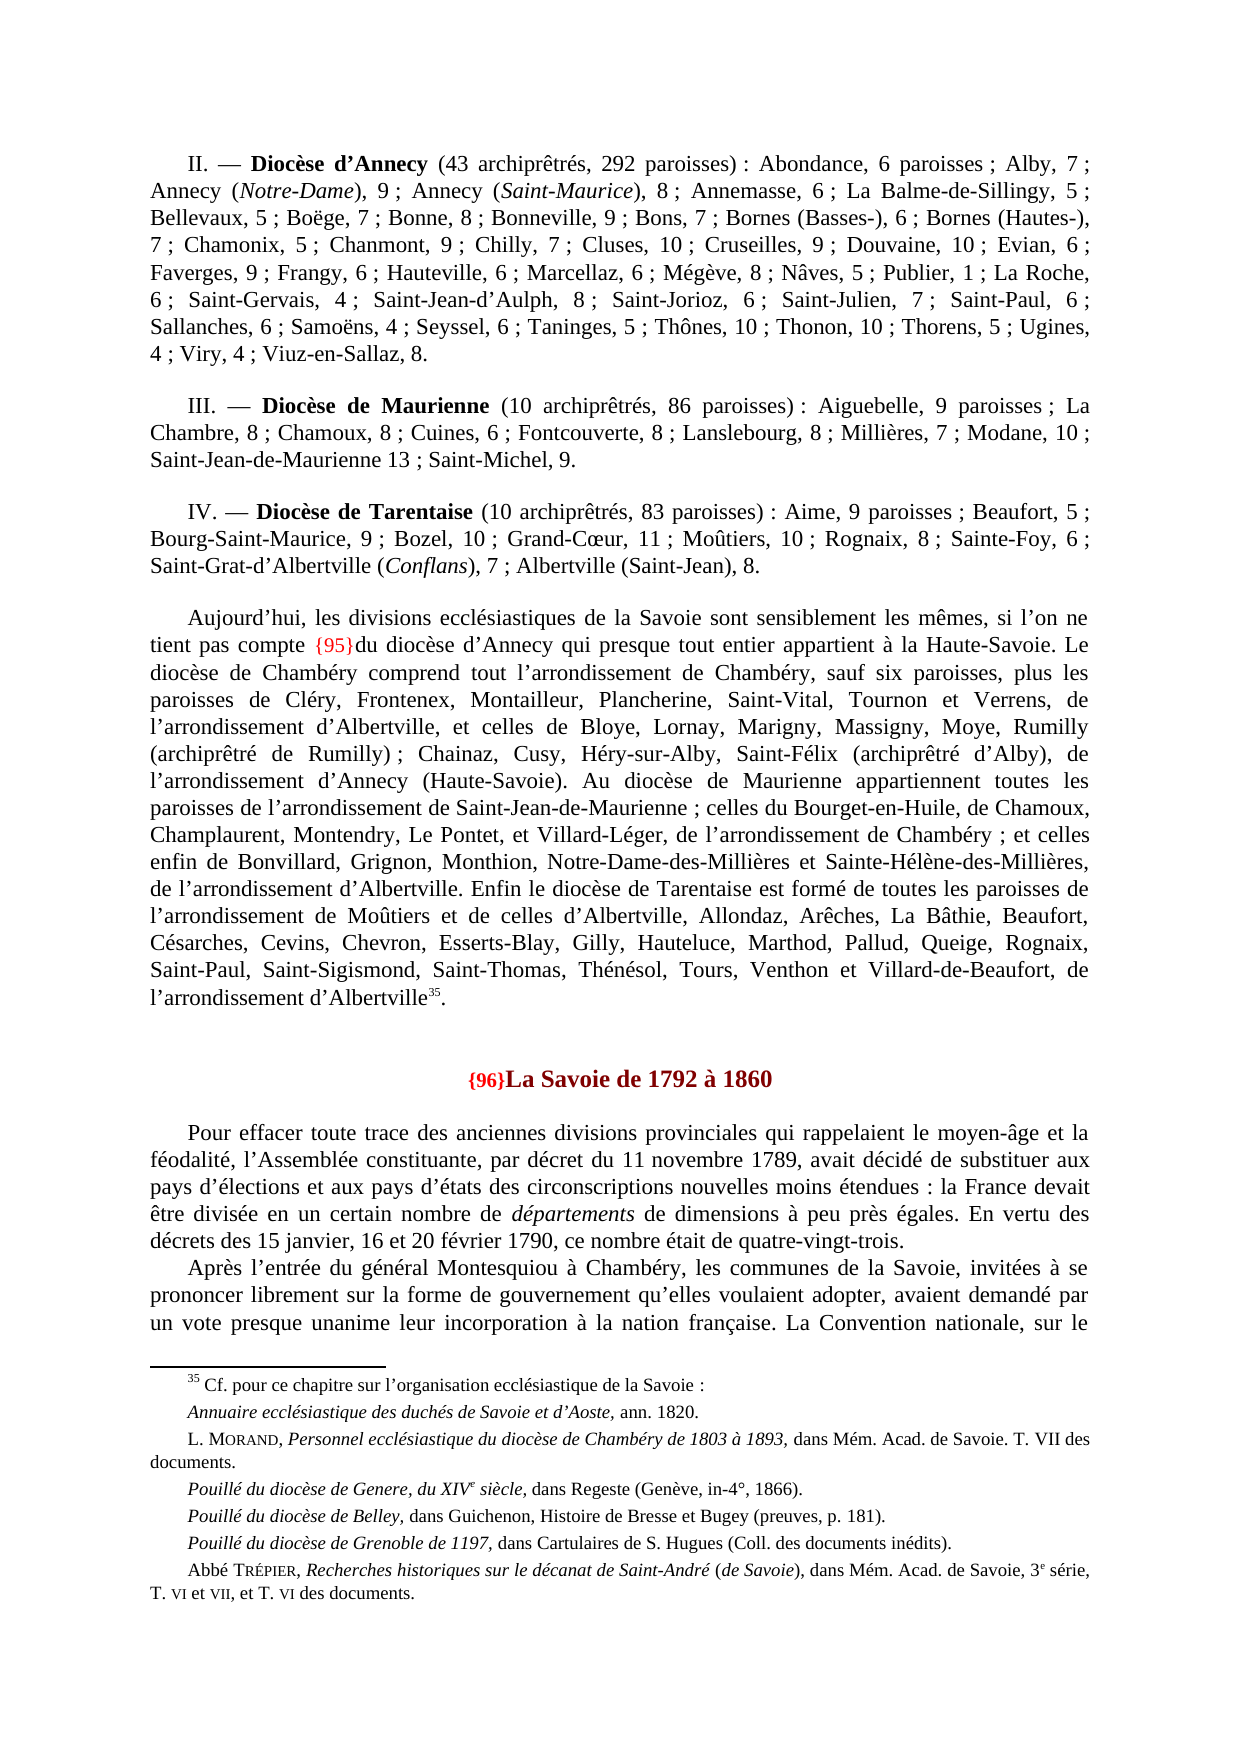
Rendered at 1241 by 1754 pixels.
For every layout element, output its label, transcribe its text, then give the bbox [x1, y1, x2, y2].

text II. — Diocèse d’Annecy (43 archiprêtrés, 292 paroisses) : Abondance, 6 paroisses ; Alby, 7 ; Annecy (Notre-Dame), 9 ; Annecy (Saint-Maurice), 8 ; Annemasse, 6 ; La Balme-de-Sillingy, 5 ; Bellevaux, 5 ; Boëge, 7 ; Bonne, 8 ; Bonneville, 9 ; Bons, 7 ; Bornes (Basses-), 6 ; Bornes (Hautes-), 7 ; Chamonix, 5 ; Chanmont, 9 ; Chilly, 7 ; Cluses, 10 ; Cruseilles, 9 ; Douvaine, 10 ; Evian, 6 ; Faverges, 9 ; Frangy, 6 ; Hauteville, 6 ; Marcellaz, 6 ; Mégève, 8 ; Nâves, 5 ; Publier, 1 ; La Roche, 6 ; Saint-Gervais, 4 ; Saint-Jean-d’Aulph, 8 ; Saint-Jorioz, 6 ; Saint-Julien, 7 ; Saint-Paul, 6 ; Sallanches, 6 ; Samoëns, 4 ; Seyssel, 6 ; Taninges, 5 ; Thônes, 10 ; Thonon, 10 ; Thorens, 5 ; Ugines, 4 ; Viry, 4 ; Viuz-en-Sallaz, 8. [150, 150, 1090, 367]
text Cf. pour ce chapitre sur l’organisation ecclésiastique de la Savoie : [150, 1373, 1090, 1396]
text L. Morand, Personnel ecclésiastique du diocèse de Chambéry de 1803 à 1893, dans Mém. Acad. de Savoie. T. VII des documents. [150, 1427, 1090, 1473]
text Pouillé du diocèse de Genere, du XIVe siècle, dans Regeste (Genève, in-4°, 1866). [150, 1477, 1090, 1500]
text Pouillé du diocèse de Grenoble de 1197, dans Cartulaires de S. Hugues (Coll. des documents inédits). [150, 1531, 1090, 1554]
text {96}La Savoie de 1792 à 1860 [150, 1060, 1090, 1094]
text Annuaire ecclésiastique des duchés de Savoie et d’Aoste, ann. 1820. [150, 1400, 1090, 1423]
text Abbé Trépier, Recherches historiques sur le décanat de Saint-André (de Savoie), dans Mém. Acad. de Savoie, 3e série, T. vi et vii, et T. vi des documents. [150, 1558, 1090, 1604]
text Pouillé du diocèse de Belley, dans Guichenon, Histoire de Bresse et Bugey (preuves, p. 181). [150, 1504, 1090, 1527]
text Pour effacer toute trace des anciennes divisions provinciales qui rappelaient le moyen-âge et la féodalité, l’Assemblée constituante, par décret du 11 novembre 1789, avait décidé de substituer aux pays d’élections et aux pays d’états des circonscriptions nouvelles moins étendues : la France devait être divisée en un certain nombre de départements de dimensions à peu près égales. En vertu des décrets des 15 janvier, 16 et 20 février 1790, ce nombre était de quatre-vingt-trois. [150, 1119, 1090, 1254]
text III. — Diocèse de Maurienne (10 archiprêtrés, 86 paroisses) : Aiguebelle, 9 paroisses ; La Chambre, 8 ; Chamoux, 8 ; Cuines, 6 ; Fontcouverte, 8 ; Lanslebourg, 8 ; Millières, 7 ; Modane, 10 ; Saint-Jean-de-Maurienne 13 ; Saint-Michel, 9. [150, 392, 1090, 473]
text Aujourd’hui, les divisions ecclésiastiques de la Savoie sont sensiblement les mêmes, si l’on ne tient pas compte {95}du diocèse d’Annecy qui presque tout entier appartient à la Haute-Savoie. Le diocèse de Chambéry comprend tout l’arrondissement de Chambéry, sauf six paroisses, plus les paroisses de Cléry, Frontenex, Montailleur, Plancherine, Saint-Vital, Tournon et Verrens, de l’arrondissement d’Albertville, et celles de Bloye, Lornay, Marigny, Massigny, Moye, Rumilly (archiprêtré de Rumilly) ; Chainaz, Cusy, Héry-sur-Alby, Saint-Félix (archiprêtré d’Alby), de l’arrondissement d’Annecy (Haute-Savoie). Au diocèse de Maurienne appartiennent toutes les paroisses de l’arrondissement de Saint-Jean-de-Maurienne ; celles du Bourget-en-Huile, de Chamoux, Champlaurent, Montendry, Le Pontet, et Villard-Léger, de l’arrondissement de Chambéry ; et celles enfin de Bonvillard, Grignon, Monthion, Notre-Dame-des-Millières et Sainte-Hélène-des-Millières, de l’arrondissement d’Albertville. Enfin le diocèse de Tarentaise est formé de toutes les paroisses de l’arrondissement de Moûtiers et de celles d’Albertville, Allondaz, Arêches, La Bâthie, Beaufort, Césarches, Cevins, Chevron, Esserts-Blay, Gilly, Hauteluce, Marthod, Pallud, Queige, Rognaix, Saint-Paul, Saint-Sigismond, Saint-Thomas, Thénésol, Tours, Venthon et Villard-de-Beaufort, de l’arrondissement d’Albertville. [150, 604, 1090, 1010]
text Après l’entrée du général Montesquiou à Chambéry, les communes de la Savoie, invitées à se prononcer librement sur la forme de gouvernement qu’elles voulaient adopter, avaient demandé par un vote presque unanime leur incorporation à la nation française. La Convention nationale, sur le [150, 1254, 1090, 1335]
text IV. — Diocèse de Tarentaise (10 archiprêtrés, 83 paroisses) : Aime, 9 paroisses ; Beaufort, 5 ; Bourg-Saint-Maurice, 9 ; Bozel, 10 ; Grand-Cœur, 11 ; Moûtiers, 10 ; Rognaix, 8 ; Sainte-Foy, 6 ; Saint-Grat-d’Albertville (Conflans), 7 ; Albertville (Saint-Jean), 8. [150, 498, 1090, 579]
